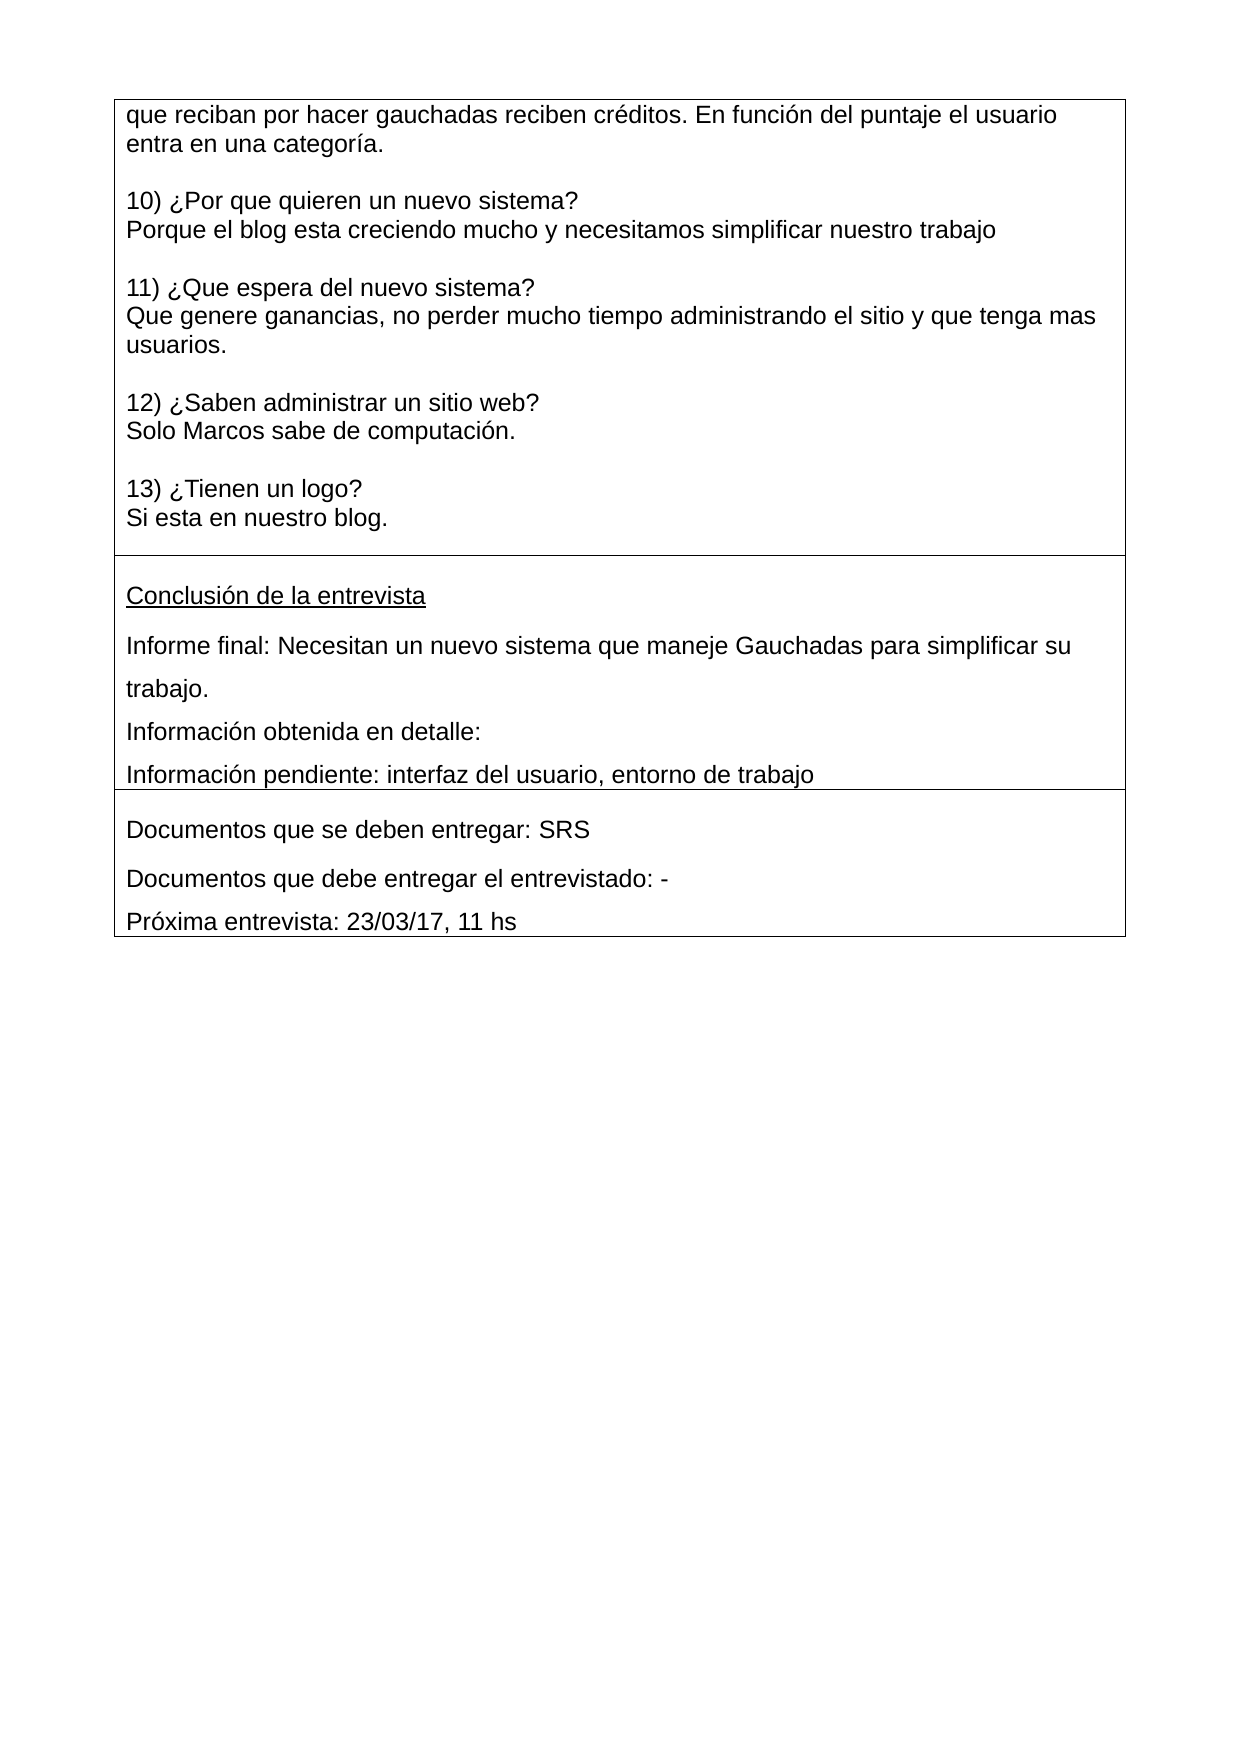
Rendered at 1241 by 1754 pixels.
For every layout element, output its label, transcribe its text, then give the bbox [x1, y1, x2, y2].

table_cell que reciban por hacer gauchadas reciben créditos. En función del puntaje el usuario entra en una categoría. 10) ¿Por que quieren un nuevo sistema? Porque el blog esta creciendo mucho y necesitamos simplificar nuestro trabajo 11) ¿Que espera del nuevo sistema? Que genere ganancias, no perder mucho tiempo administrando el sitio y que tenga mas usuarios. 12) ¿Saben administrar un sitio web? Solo Marcos sabe de computación. 13) ¿Tienen un logo? Si esta en nuestro blog. [115, 100, 1125, 555]
table_cell Documentos que se deben entregar: SRS Documentos que debe entregar el entrevistado: - Próxima entrevista: 23/03/17, 11 hs [115, 790, 1125, 936]
table_cell Conclusión de la entrevista Informe final: Necesitan un nuevo sistema que maneje Gauchadas para simplificar su trabajo. Información obtenida en detalle: Información pendiente: interfaz del usuario, entorno de trabajo [115, 556, 1125, 789]
